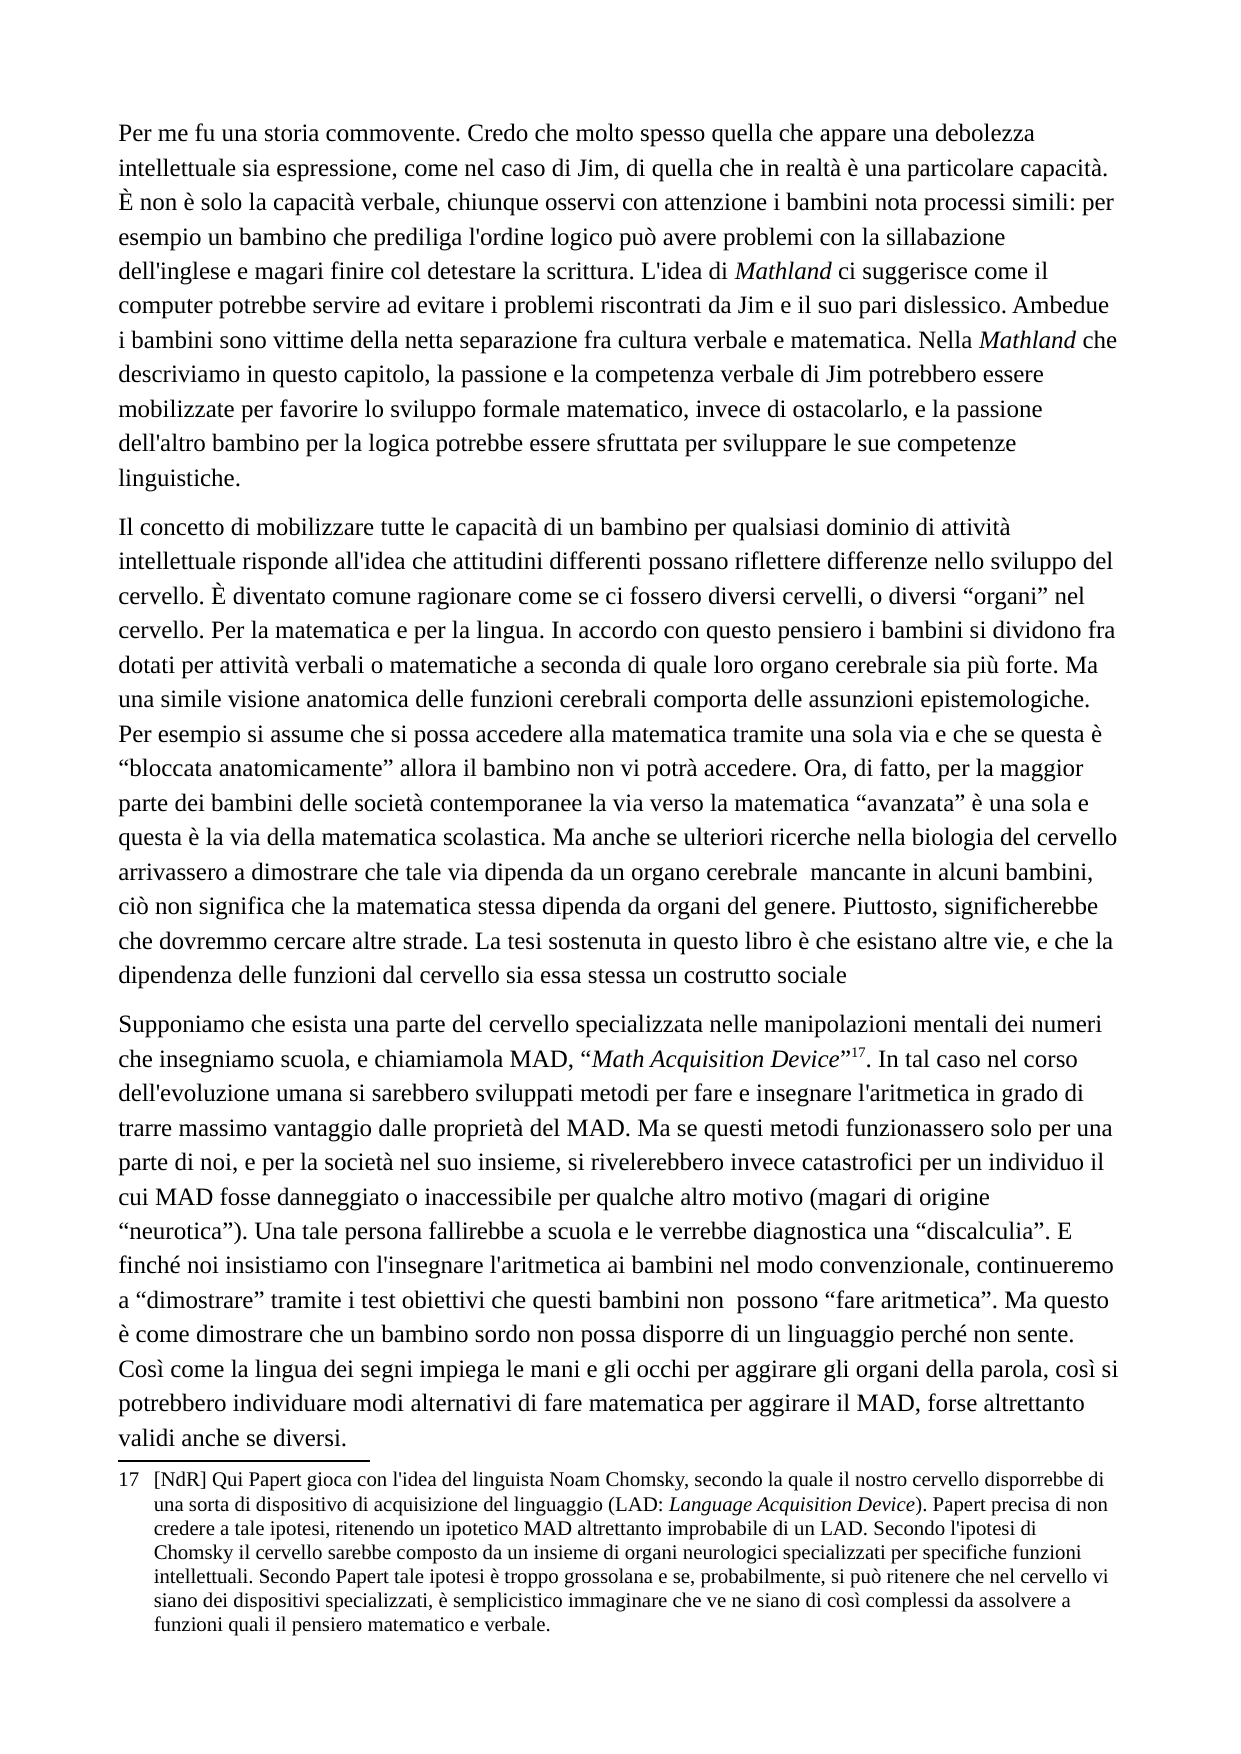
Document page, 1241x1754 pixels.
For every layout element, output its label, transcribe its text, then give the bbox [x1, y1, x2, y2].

text Il concetto di mobilizzare tutte le capacità di un bambino per qualsiasi dominio di attività intellettuale risponde all'idea che attitudini differenti possano riflettere differenze nello sviluppo del cervello. È diventato comune ragionare come se ci fossero diversi cervelli, o diversi “organi” nel cervello. Per la matematica e per la lingua. In accordo con questo pensiero i bambini si dividono fra dotati per attività verbali o matematiche a seconda di quale loro organo cerebrale sia più forte. Ma una simile visione anatomica delle funzioni cerebrali comporta delle assunzioni epistemologiche. Per esempio si assume che si possa accedere alla matematica tramite una sola via e che se questa è “bloccata anatomicamente” allora il bambino non vi potrà accedere. Ora, di fatto, per la maggior parte dei bambini delle società contemporanee la via verso la matematica “avanzata” è una sola e questa è la via della matematica scolastica. Ma anche se ulteriori ricerche nella biologia del cervello arrivassero a dimostrare che tale via dipenda da un organo cerebrale mancante in alcuni bambini, ciò non significa che la matematica stessa dipenda da organi del genere. Piuttosto, significherebbe che dovremmo cercare altre strade. La tesi sostenuta in questo libro è che esistano altre vie, e che la dipendenza delle funzioni dal cervello sia essa stessa un costrutto sociale [118, 512, 1122, 989]
text Per me fu una storia commovente. Credo che molto spesso quella che appare una debolezza intellettuale sia espressione, come nel caso di Jim, di quella che in realtà è una particolare capacità. È non è solo la capacità verbale, chiunque osservi con attenzione i bambini nota processi simili: per esempio un bambino che prediliga l'ordine logico può avere problemi con la sillabazione dell'inglese e magari finire col detestare la scrittura. L'idea di Mathland ci suggerisce come il computer potrebbe servire ad evitare i problemi riscontrati da Jim e il suo pari dislessico. Ambedue i bambini sono vittime della netta separazione fra cultura verbale e matematica. Nella Mathland che descriviamo in questo capitolo, la passione e la competenza verbale di Jim potrebbero essere mobilizzate per favorire lo sviluppo formale matematico, invece di ostacolarlo, e la passione dell'altro bambino per la logica potrebbe essere sfruttata per sviluppare le sue competenze linguistiche. [118, 118, 1122, 492]
text Supponiamo che esista una parte del cervello specializzata nelle manipolazioni mentali dei numeri che insegniamo scuola, e chiamiamola MAD, “Math Acquisition Device”. In tal caso nel corso dell'evoluzione umana si sarebbero sviluppati metodi per fare e insegnare l'aritmetica in grado di trarre massimo vantaggio dalle proprietà del MAD. Ma se questi metodi funzionassero solo per una parte di noi, e per la società nel suo insieme, si rivelerebbero invece catastrofici per un individuo il cui MAD fosse danneggiato o inaccessibile per qualche altro motivo (magari di origine “neurotica”). Una tale persona fallirebbe a scuola e le verrebbe diagnostica una “discalculia”. E finché noi insistiamo con l'insegnare l'aritmetica ai bambini nel modo convenzionale, continueremo a “dimostrare” tramite i test obiettivi che questi bambini non possono “fare aritmetica”. Ma questo è come dimostrare che un bambino sordo non possa disporre di un linguaggio perché non sente. Così come la lingua dei segni impiega le mani e gli occhi per aggirare gli organi della parola, così si potrebbero individuare modi alternativi di fare matematica per aggirare il MAD, forse altrettanto validi anche se diversi. [118, 1009, 1122, 1452]
text [NdR] Qui Papert gioca con l'idea del linguista Noam Chomsky, secondo la quale il nostro cervello disporrebbe di una sorta di dispositivo di acquisizione del linguaggio (LAD: Language Acquisition Device). Papert precisa di non credere a tale ipotesi, ritenendo un ipotetico MAD altrettanto improbabile di un LAD. Secondo l'ipotesi di Chomsky il cervello sarebbe composto da un insieme di organi neurologici specializzati per specifiche funzioni intellettuali. Secondo Papert tale ipotesi è troppo grossolana e se, probabilmente, si può ritenere che nel cervello vi siano dei dispositivi specializzati, è semplicistico immaginare che ve ne siano di così complessi da assolvere a funzioni quali il pensiero matematico e verbale. [118, 1467, 1122, 1636]
